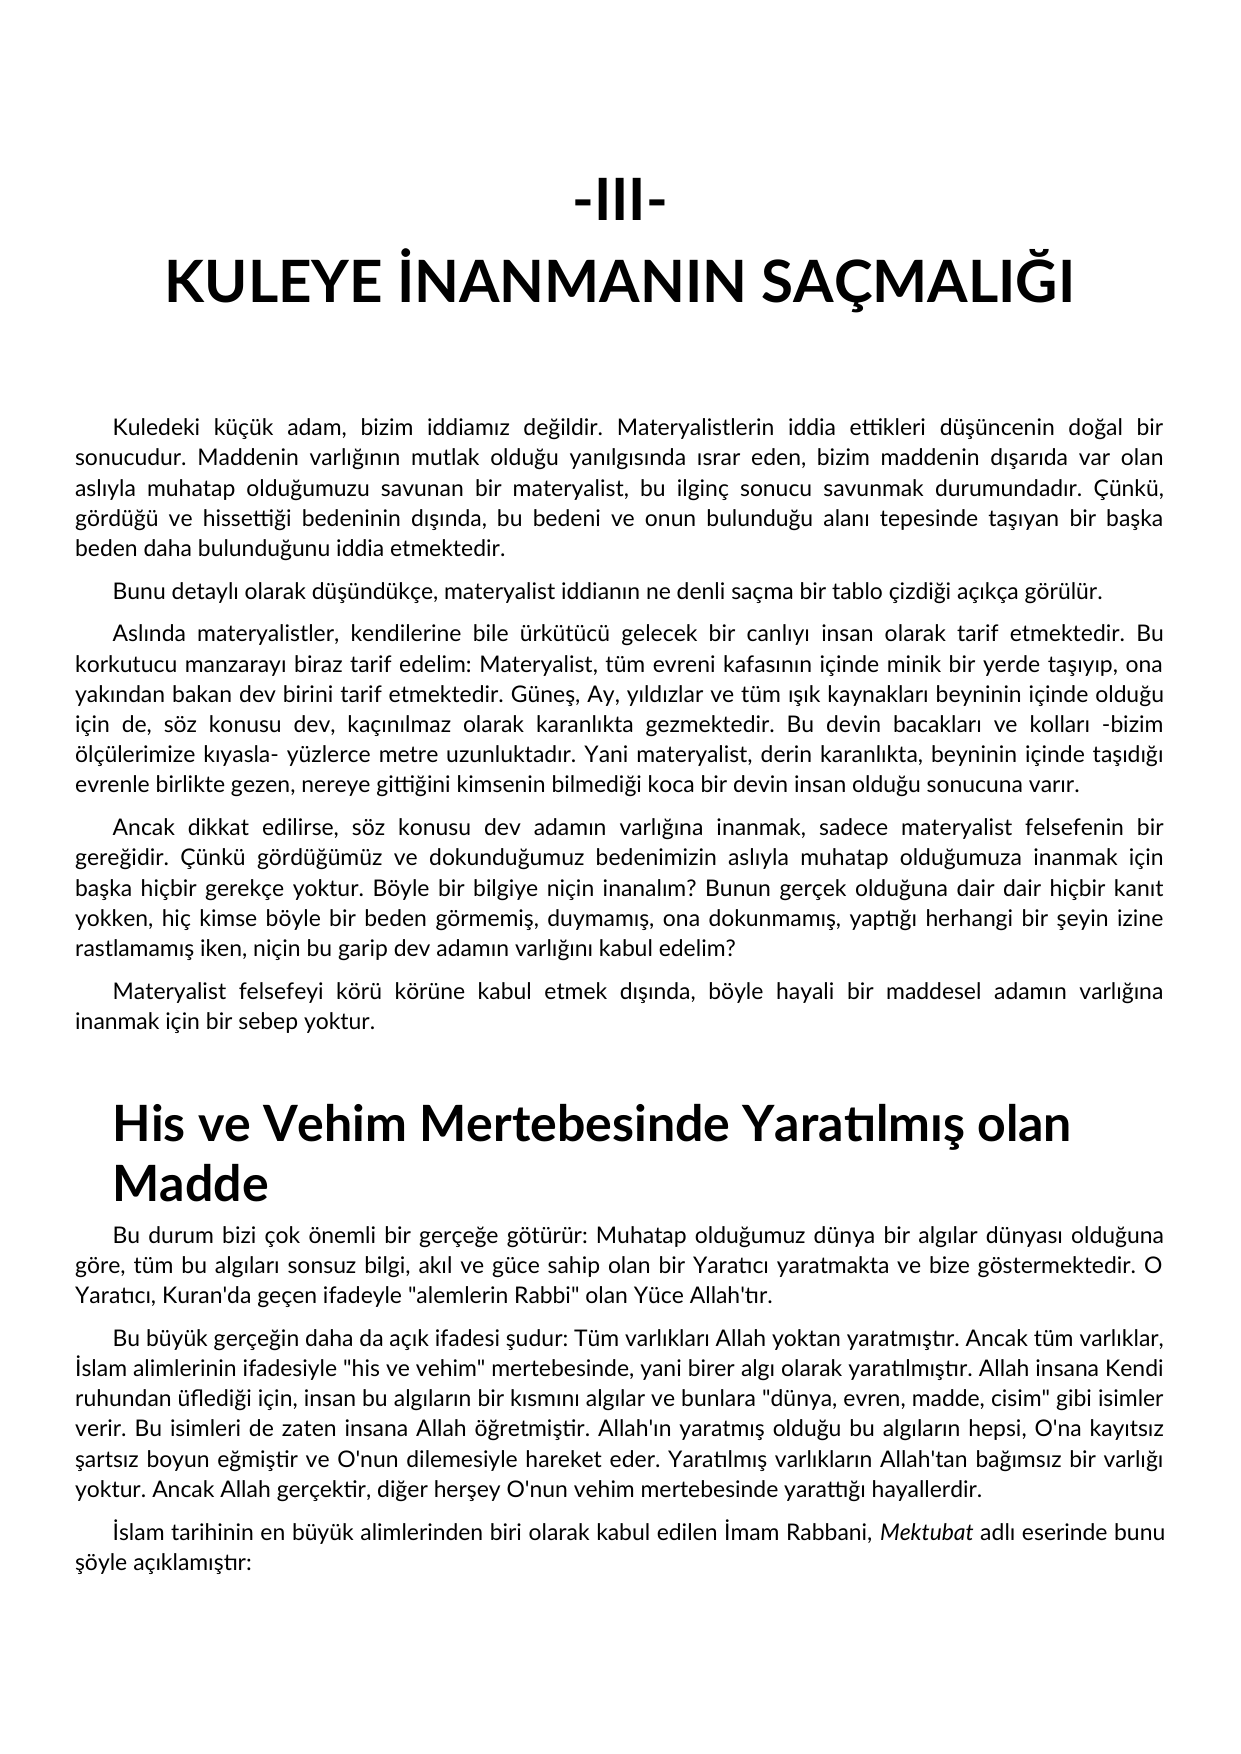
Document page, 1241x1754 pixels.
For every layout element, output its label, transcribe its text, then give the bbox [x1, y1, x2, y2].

text Bunu detaylı olarak düşündükçe, materyalist iddianın ne denli saçma bir tablo çizdiği açıkça görülür. [75, 576, 1165, 604]
text Ancak dikkat edilirse, söz konusu dev adamın varlığına inanmak, sadece materyalist felsefenin bir gereğidir. Çünkü gördüğümüz ve dokunduğumuz bedenimizin aslıyla muhatap olduğumuza inanmak için başka hiçbir gerekçe yoktur. Böyle bir bilgiye niçin inanalım? Bunun gerçek olduğuna dair dair hiçbir kanıt yokken, hiç kimse böyle bir beden görmemiş, duymamış, ona dokunmamış, yaptığı herhangi bir şeyin izine rastlamamış iken, niçin bu garip dev adamın varlığını kabul edelim? [75, 813, 1165, 961]
subtitle -III- [75, 162, 1165, 232]
text Bu durum bizi çok önemli bir gerçeğe götürür: Muhatap olduğumuz dünya bir algılar dünyası olduğuna göre, tüm bu algıları sonsuz bilgi, akıl ve güce sahip olan bir Yaratıcı yaratmakta ve bize göstermektedir. O Yaratıcı, Kuran'da geçen ifadeyle "alemlerin Rabbi" olan Yüce Allah'tır. [75, 1220, 1165, 1308]
subtitle KULEYE İNANMANIN SAÇMALIĞI [75, 245, 1165, 315]
text Bu büyük gerçeğin daha da açık ifadesi şudur: Tüm varlıkları Allah yoktan yaratmıştır. Ancak tüm varlıklar, İslam alimlerinin ifadesiyle "his ve vehim" mertebesinde, yani birer algı olarak yaratılmıştır. Allah insana Kendi ruhundan üflediği için, insan bu algıların bir kısmını algılar ve bunlara "dünya, evren, madde, cisim" gibi isimler verir. Bu isimleri de zaten insana Allah öğretmiştir. Allah'ın yaratmış olduğu bu algıların hepsi, O'na kayıtsız şartsız boyun eğmiştir ve O'nun dilemesiyle hareket eder. Yaratılmış varlıkların Allah'tan bağımsız bir varlığı yoktur. Ancak Allah gerçektir, diğer herşey O'nun vehim mertebesinde yarattığı hayallerdir. [75, 1323, 1165, 1502]
subtitle His ve Vehim Mertebesinde Yaratılmış olan Madde [112, 1092, 1165, 1212]
text Aslında materyalistler, kendilerine bile ürkütücü gelecek bir canlıyı insan olarak tarif etmektedir. Bu korkutucu manzarayı biraz tarif edelim: Materyalist, tüm evreni kafasının içinde minik bir yerde taşıyıp, ona yakından bakan dev birini tarif etmektedir. Güneş, Ay, yıldızlar ve tüm ışık kaynakları beyninin içinde olduğu için de, söz konusu dev, kaçınılmaz olarak karanlıkta gezmektedir. Bu devin bacakları ve kolları -bizim ölçülerimize kıyasla- yüzlerce metre uzunluktadır. Yani materyalist, derin karanlıkta, beyninin içinde taşıdığı evrenle birlikte gezen, nereye gittiğini kimsenin bilmediği koca bir devin insan olduğu sonucuna varır. [75, 619, 1165, 798]
text İslam tarihinin en büyük alimlerinden biri olarak kabul edilen İmam Rabbani, Mektubat adlı eserinde bunu şöyle açıklamıştır: [75, 1517, 1165, 1575]
text Materyalist felsefeyi körü körüne kabul etmek dışında, böyle hayali bir maddesel adamın varlığına inanmak için bir sebep yoktur. [75, 976, 1165, 1034]
text Kuledeki küçük adam, bizim iddiamız değildir. Materyalistlerin iddia ettikleri düşüncenin doğal bir sonucudur. Maddenin varlığının mutlak olduğu yanılgısında ısrar eden, bizim maddenin dışarıda var olan aslıyla muhatap olduğumuzu savunan bir materyalist, bu ilginç sonucu savunmak durumundadır. Çünkü, gördüğü ve hissettiği bedeninin dışında, bu bedeni ve onun bulunduğu alanı tepesinde taşıyan bir başka beden daha bulunduğunu iddia etmektedir. [75, 413, 1165, 561]
